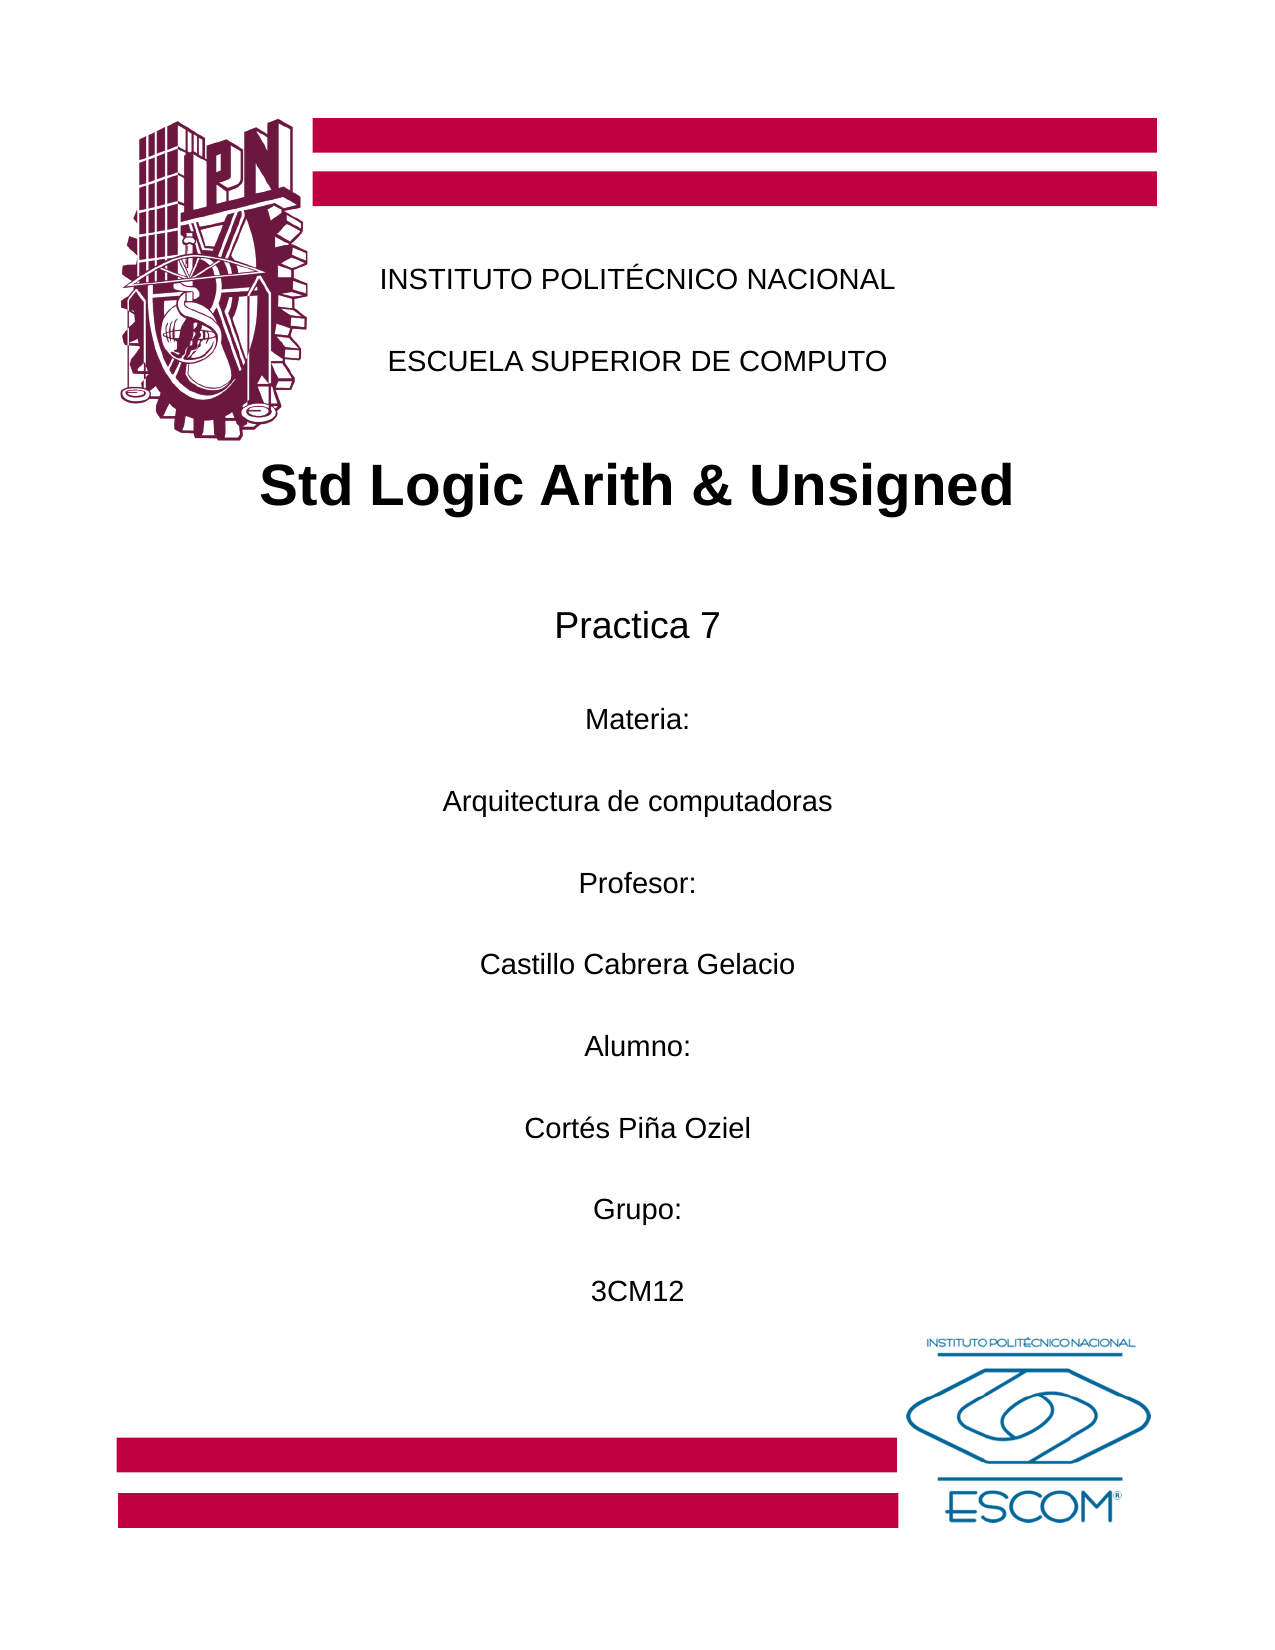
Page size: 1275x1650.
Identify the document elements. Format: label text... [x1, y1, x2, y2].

subtitle Practica 7 [118, 603, 1157, 647]
text Cortés Piña Oziel [118, 1111, 1157, 1144]
picture [120, 118, 308, 441]
text Grupo: [118, 1192, 1157, 1226]
title Std Logic Arith & Unsigned [118, 451, 1157, 518]
text INSTITUTO POLITÉCNICO NACIONAL [308, 262, 1157, 296]
text 3CM12 [118, 1274, 1157, 1307]
text ESCUELA SUPERIOR DE COMPUTO [308, 344, 1157, 377]
text Profesor: [118, 866, 1157, 899]
text Castillo Cabrera Gelacio [118, 947, 1157, 981]
text Alumno: [118, 1029, 1157, 1062]
text Materia: [118, 702, 1157, 736]
text Arquitectura de computadoras [118, 784, 1157, 817]
picture [898, 1331, 1157, 1528]
